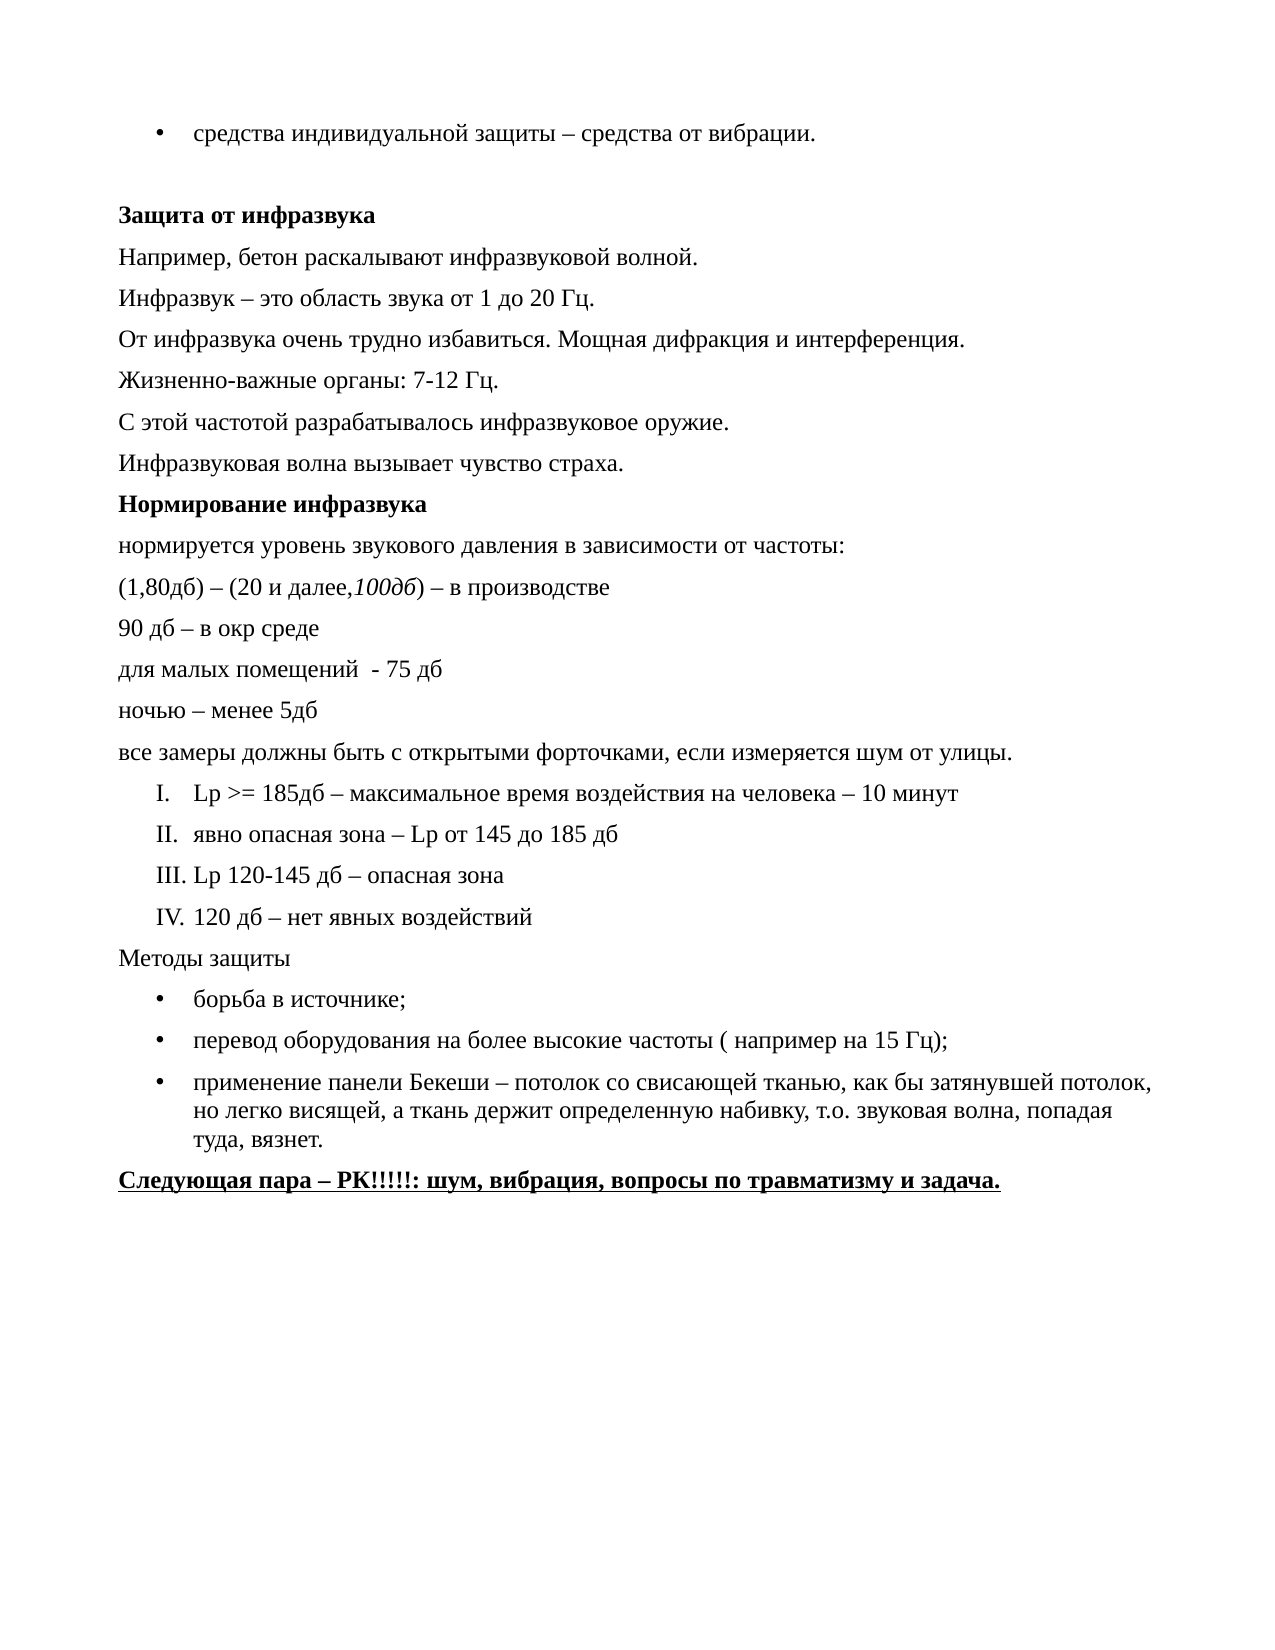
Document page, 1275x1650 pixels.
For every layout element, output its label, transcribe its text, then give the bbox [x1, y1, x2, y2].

text все замеры должны быть с открытыми форточками, если измеряется шум от улицы. [118, 737, 1157, 766]
text От инфразвука очень трудно избавиться. Мощная дифракция и интерференция. [118, 324, 1157, 353]
text С этой частотой разрабатывалось инфразвуковое оружие. [118, 407, 1157, 436]
text ночью – менее 5дб [118, 696, 1157, 724]
text Методы защиты [118, 943, 1157, 972]
list 120 дб – нет явных воздействий [156, 902, 1157, 931]
list средства индивидуальной защиты – средства от вибрации. [156, 118, 1157, 147]
text 90 дб – в окр среде [118, 613, 1157, 642]
text для малых помещений - 75 дб [118, 654, 1157, 683]
text Инфразвук – это область звука от 1 до 20 Гц. [118, 283, 1157, 312]
text Защита от инфразвука [118, 201, 1157, 229]
text Жизненно-важные органы: 7-12 Гц. [118, 366, 1157, 394]
text Следующая пара – РК!!!!!: шум, вибрация, вопросы по травматизму и задача. [118, 1166, 1157, 1194]
list применение панели Бекеши – потолок со свисающей тканью, как бы затянувшей потолок, но легко висящей, а ткань держит определенную набивку, т.о. звуковая волна, попадая туда, вязнет. [156, 1067, 1157, 1153]
list Lp >= 185дб – максимальное время воздействия на человека – 10 минут [156, 778, 1157, 807]
list явно опасная зона – Lp от 145 до 185 дб [156, 819, 1157, 848]
list Lp 120-145 дб – опасная зона [156, 861, 1157, 889]
list перевод оборудования на более высокие частоты ( например на 15 Гц); [156, 1026, 1157, 1054]
text (1,80дб) – (20 и далее,100дб) – в производстве [118, 572, 1157, 601]
text Инфразвуковая волна вызывает чувство страха. [118, 448, 1157, 477]
text нормируется уровень звукового давления в зависимости от частоты: [118, 531, 1157, 559]
text Нормирование инфразвука [118, 489, 1157, 518]
list борьба в источнике; [156, 984, 1157, 1013]
text Например, бетон раскалывают инфразвуковой волной. [118, 242, 1157, 271]
